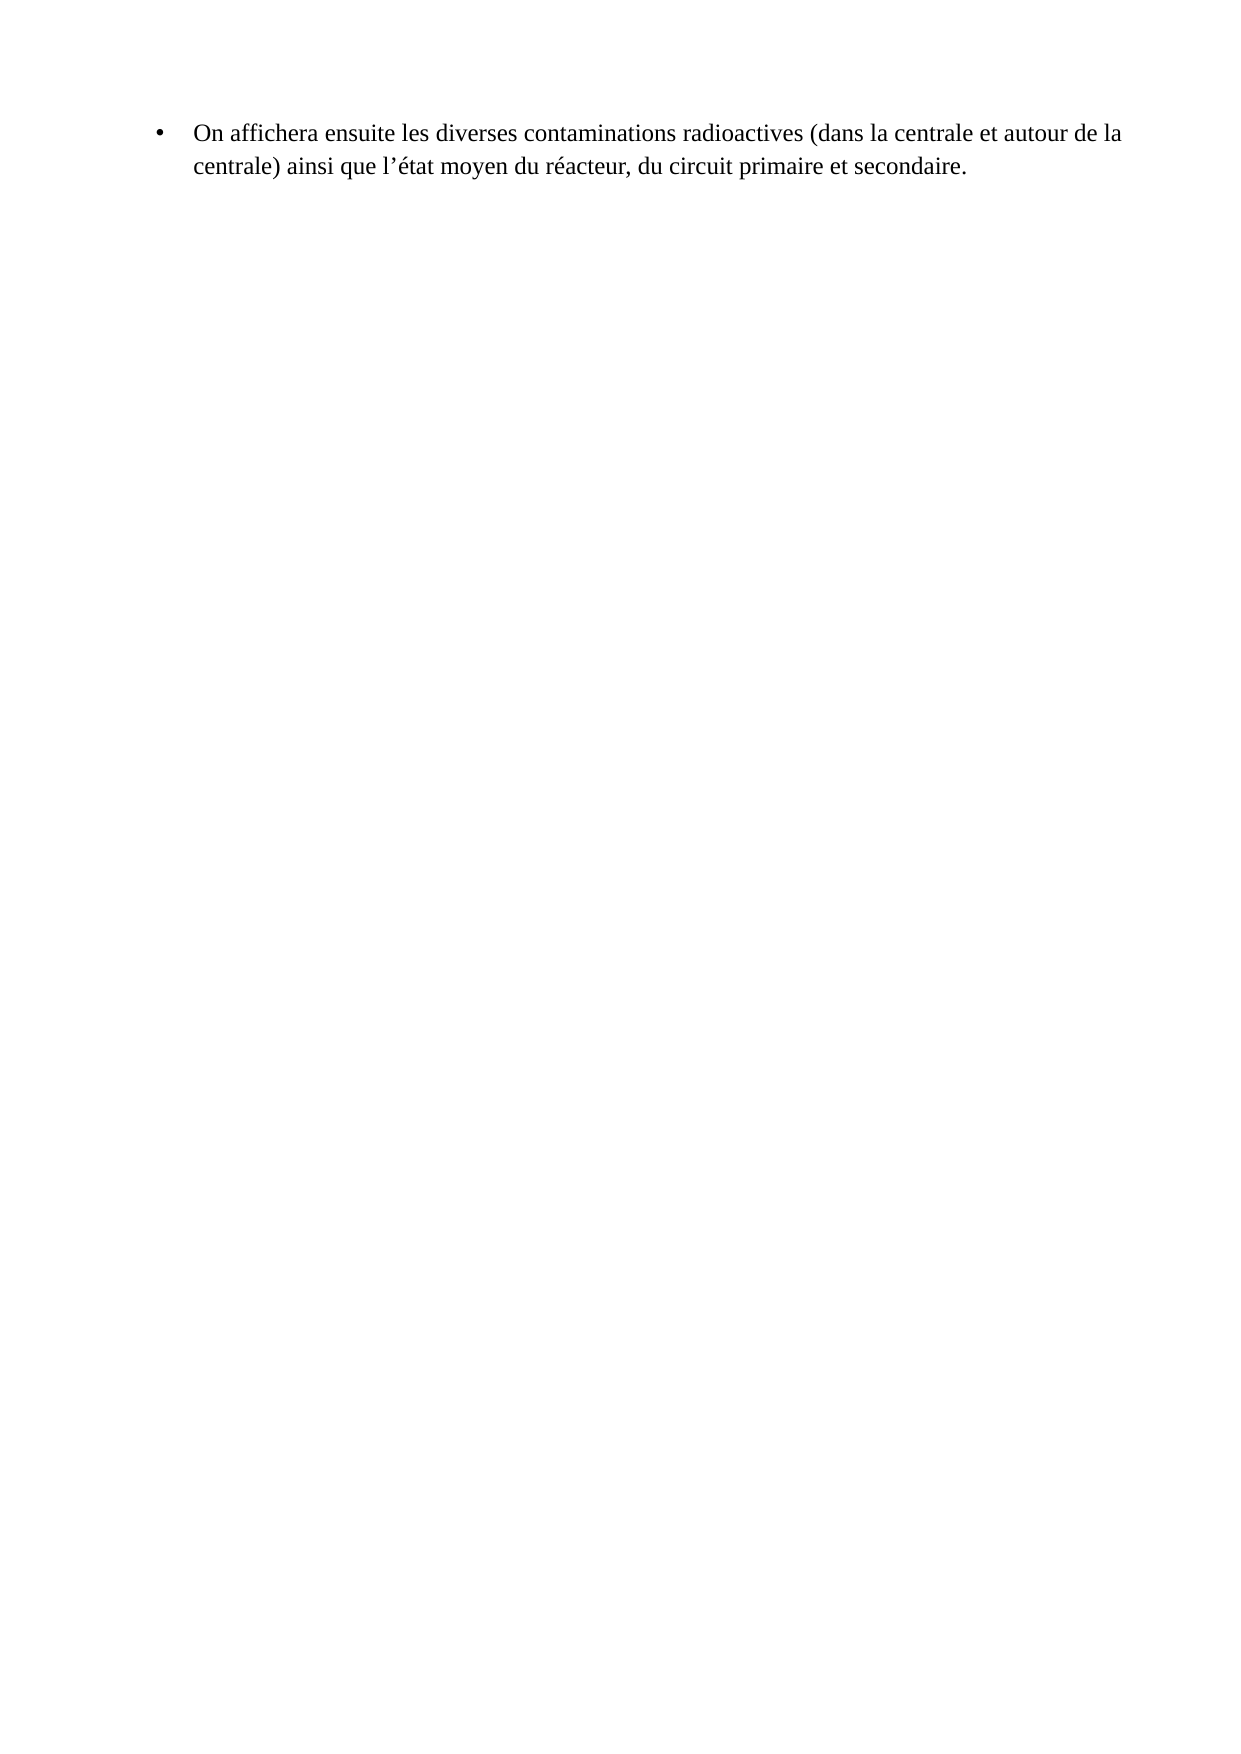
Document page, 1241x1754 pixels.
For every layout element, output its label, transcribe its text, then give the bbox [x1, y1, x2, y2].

list On affichera ensuite les diverses contaminations radioactives (dans la centrale et autour de la centrale) ainsi que l’état moyen du réacteur, du circuit primaire et secondaire. [156, 118, 1122, 180]
